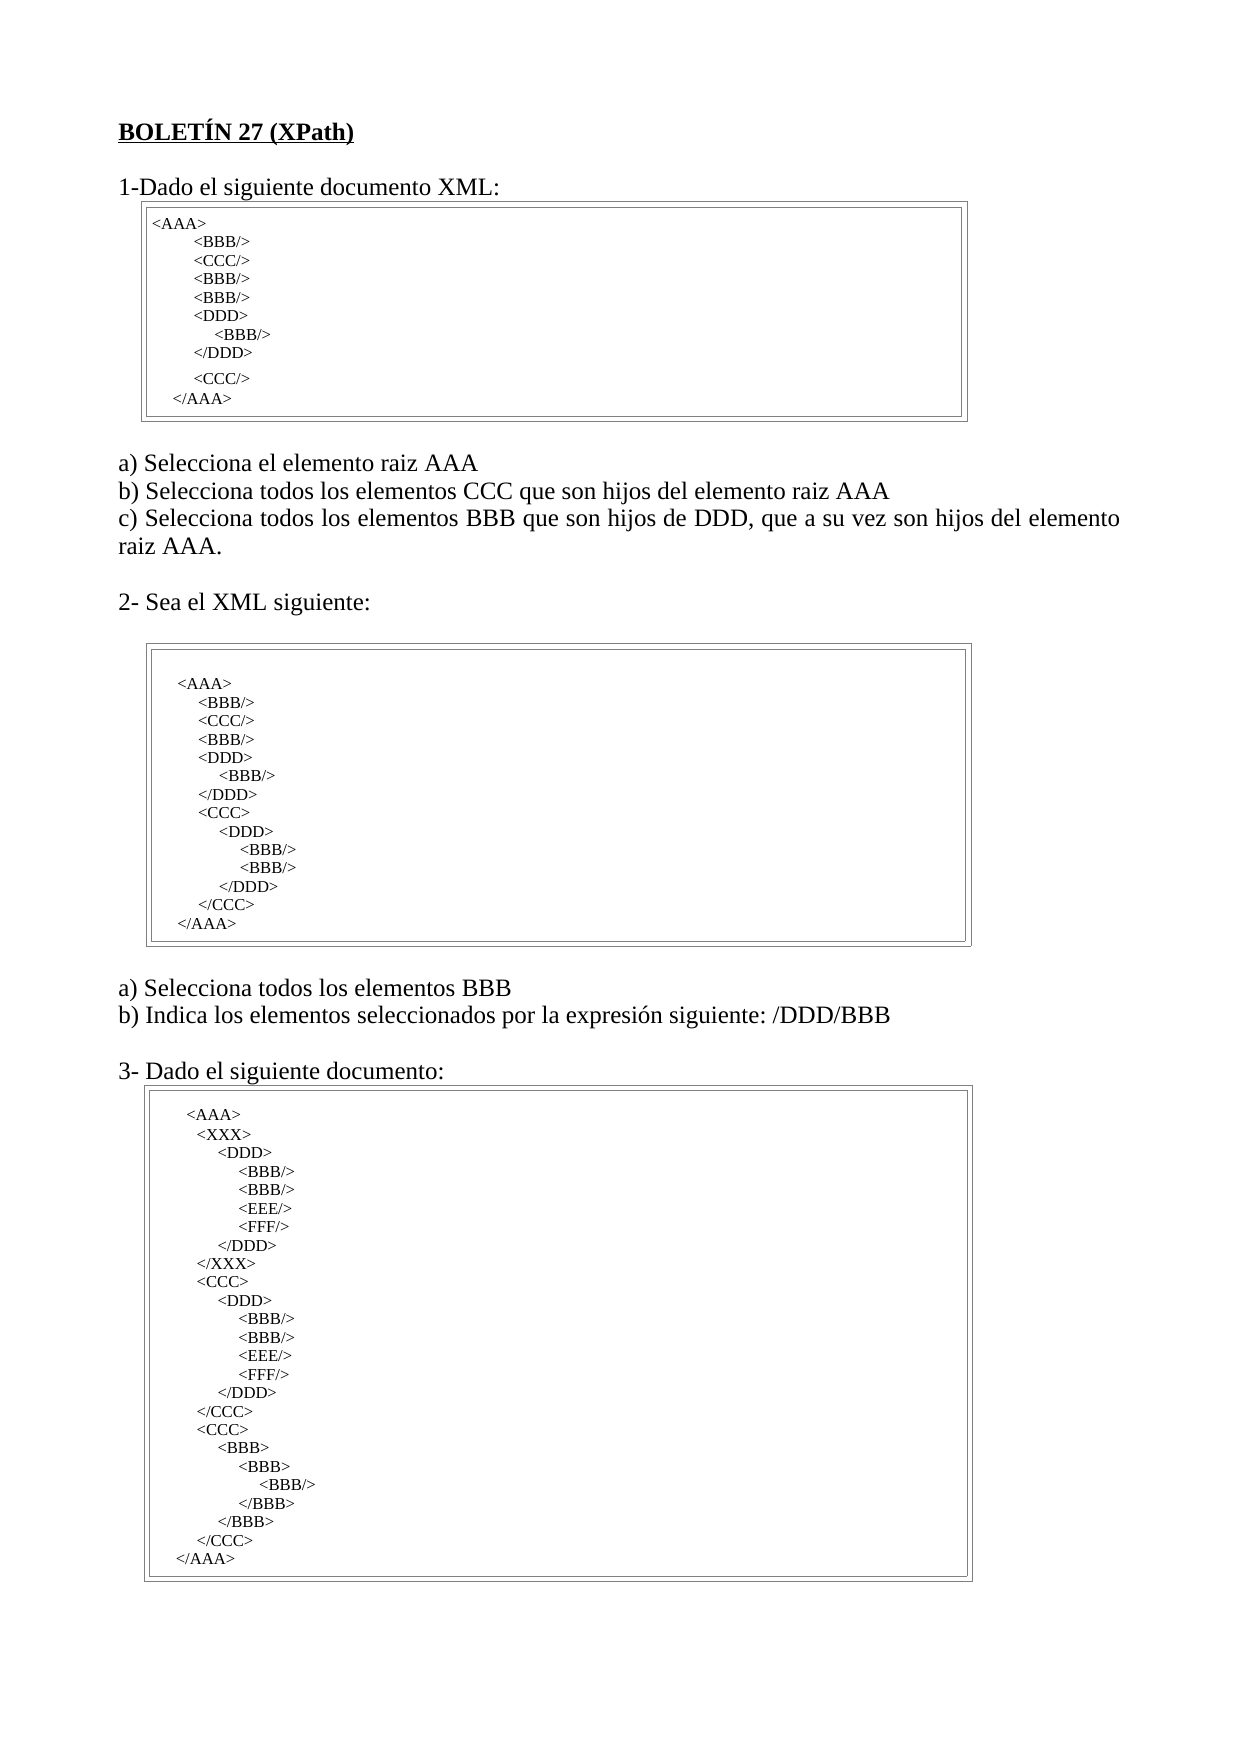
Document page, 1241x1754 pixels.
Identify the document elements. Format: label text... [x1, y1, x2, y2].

text 2- Sea el XML siguiente: [118, 588, 1122, 615]
text a) Selecciona todos los elementos BBB [118, 974, 1122, 1001]
text c) Selecciona todos los elementos BBB que son hijos de DDD, que a su vez son hijos del elemento raiz AAA. [118, 504, 1122, 560]
table_header <AAA> <BBB/> <CCC/> <BBB/> <BBB/> <DDD> <BBB/> </DDD> <CCC/> </AAA> [144, 202, 964, 416]
text b) Indica los elementos seleccionados por la expresión siguiente: /DDD/BBB [118, 1001, 1122, 1029]
text 1-Dado el siguiente documento XML: [118, 173, 1122, 201]
text b) Selecciona todos los elementos CCC que son hijos del elemento raiz AAA [118, 477, 1122, 504]
text BOLETÍN 27 (XPath) [118, 118, 1122, 146]
text 3- Dado el siguiente documento: [118, 1057, 1122, 1084]
table_header <AAA> <XXX> <DDD> <BBB/> <BBB/> <EEE/> <FFF/> </DDD> </XXX> <CCC> <DDD> <BBB/> <BBB/> <EEE/> <FFF/> </DDD> </CCC> <CCC> <BBB> <BBB> <BBB/> </BBB> </BBB> </CCC> </AAA> [147, 1086, 970, 1576]
table_header <AAA> <BBB/> <CCC/> <BBB/> <DDD> <BBB/> </DDD> <CCC> <DDD> <BBB/> <BBB/> </DDD> </CCC> </AAA> [149, 644, 968, 941]
text a) Selecciona el elemento raiz AAA [118, 449, 1122, 477]
